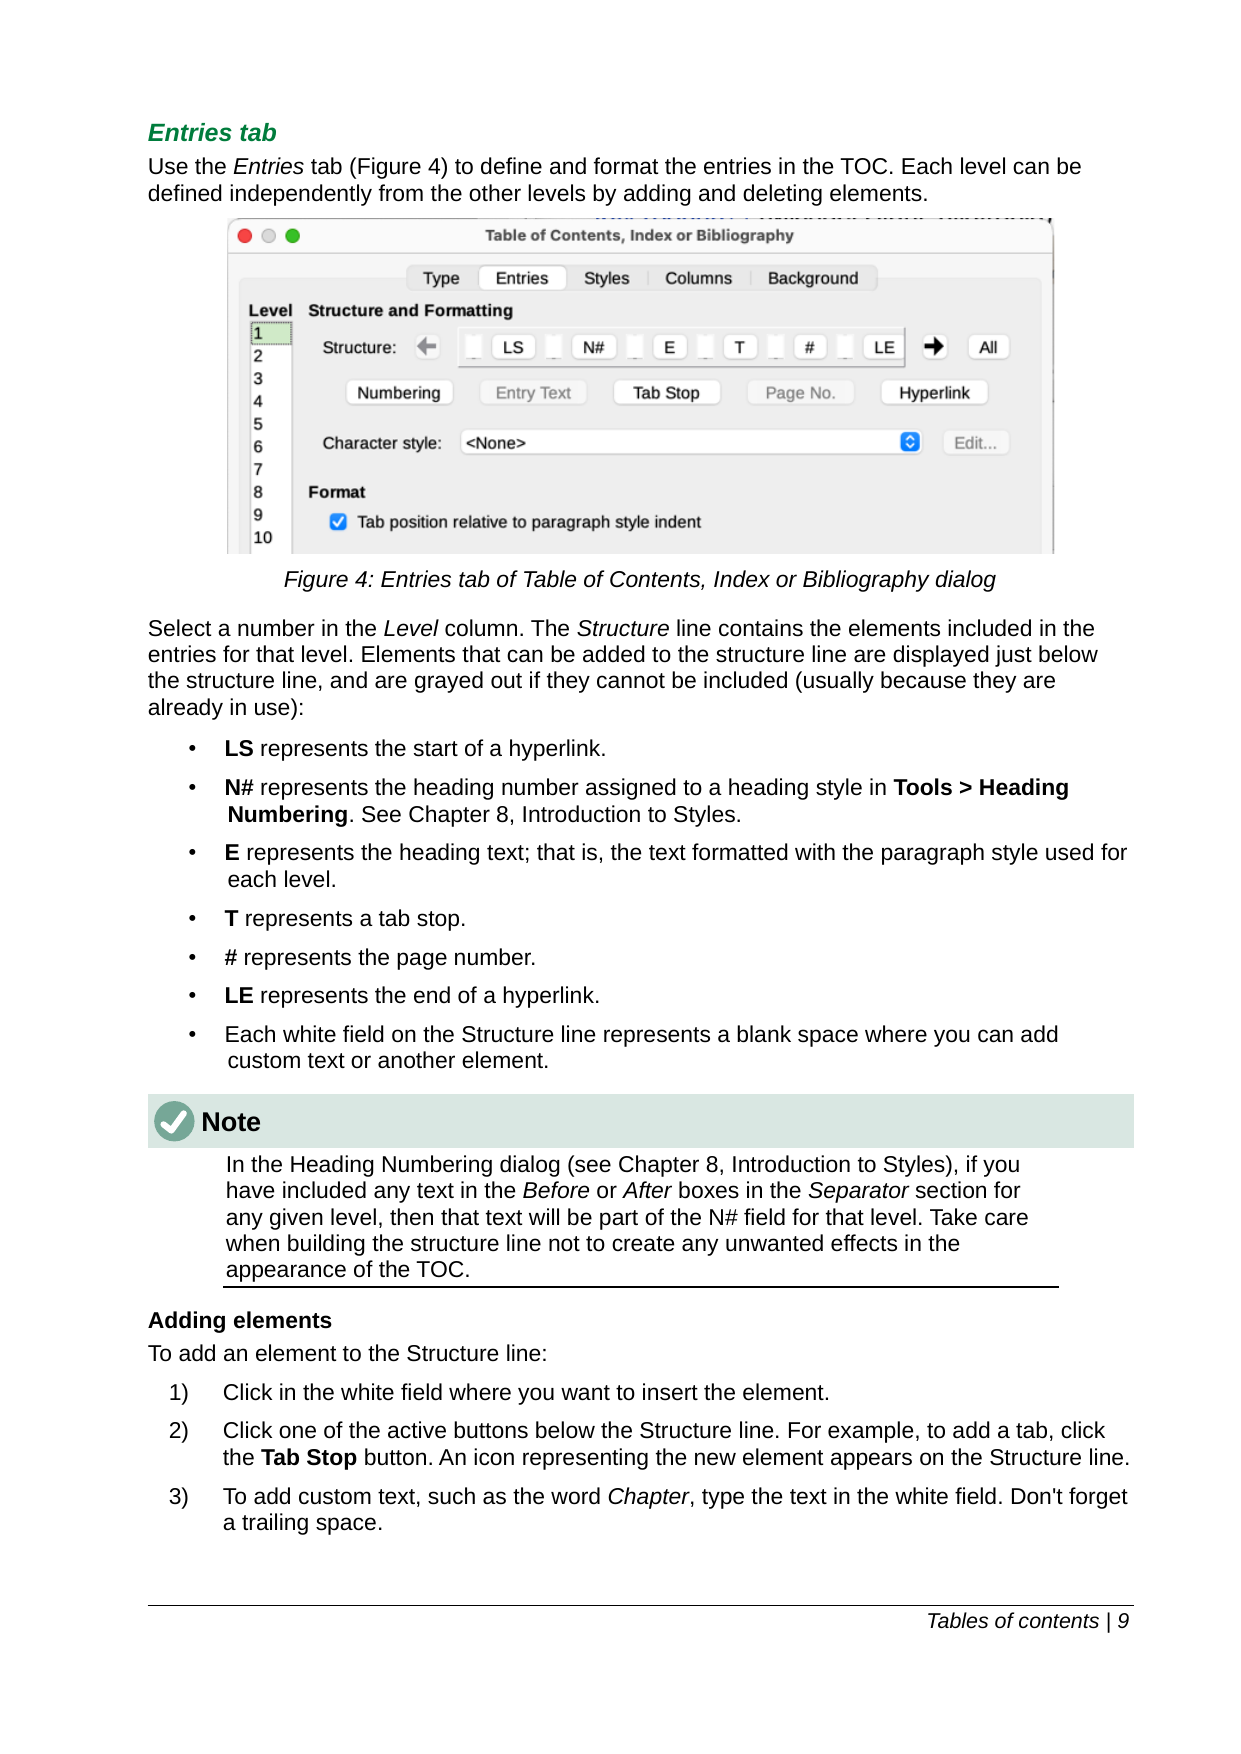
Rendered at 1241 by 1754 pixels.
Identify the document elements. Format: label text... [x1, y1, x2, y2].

text Figure 4: Entries tab of Table of Contents, Index or Bibliography dialog [224, 566, 1057, 593]
picture [227, 218, 1055, 554]
list Click in the white field where you want to insert the element. [189, 1378, 1134, 1405]
list To add custom text, such as the word Chapter, type the text in the white field. Don't forget a trailing space. [189, 1483, 1134, 1535]
list Select a number in the Level column. The Structure line contains the elements included in the entries for that level. Elements that can be added to the structure line are displayed just below the structure line, and are grayed out if they cannot be included (usually because they are already in use): [148, 614, 1134, 720]
list E represents the heading text; that is, the text formatted with the paragraph style used for each level. [185, 836, 1134, 892]
list N# represents the heading number assigned to a heading style in Tools > Heading Numbering. See Chapter 8, Introduction to Styles. [185, 771, 1134, 827]
subtitle Entries tab [148, 118, 1134, 147]
list T represents a tab stop. [185, 902, 1134, 931]
list # represents the page number. [185, 941, 1134, 970]
text In the Heading Numbering dialog (see Chapter 8, Introduction to Styles), if you have included any text in the Before or After boxes in the Separator section for any given level, then that text will be part of the N# field for that level. Take care when building the structure line not to create any unwanted effects in the appearance of the TOC. [223, 1148, 1059, 1286]
subtitle Note [148, 1094, 1134, 1148]
list To add an element to the Structure line: [148, 1340, 1134, 1366]
list Click one of the active buttons below the Structure line. For example, to add a tab, click the Tab Stop button. An icon representing the new element appears on the Structure line. [189, 1417, 1134, 1470]
list LS represents the start of a hyperlink. [185, 732, 1134, 762]
list Use the Entries tab (Figure 4) to define and format the entries in the TOC. Each level can be defined independently from the other levels by adding and deleting elements. [148, 153, 1134, 206]
list LE represents the end of a hyperlink. [185, 979, 1134, 1009]
list Each white field on the Structure line represents a blank space where you can add custom text or another element. [185, 1018, 1134, 1077]
subtitle Adding elements [148, 1307, 1134, 1334]
